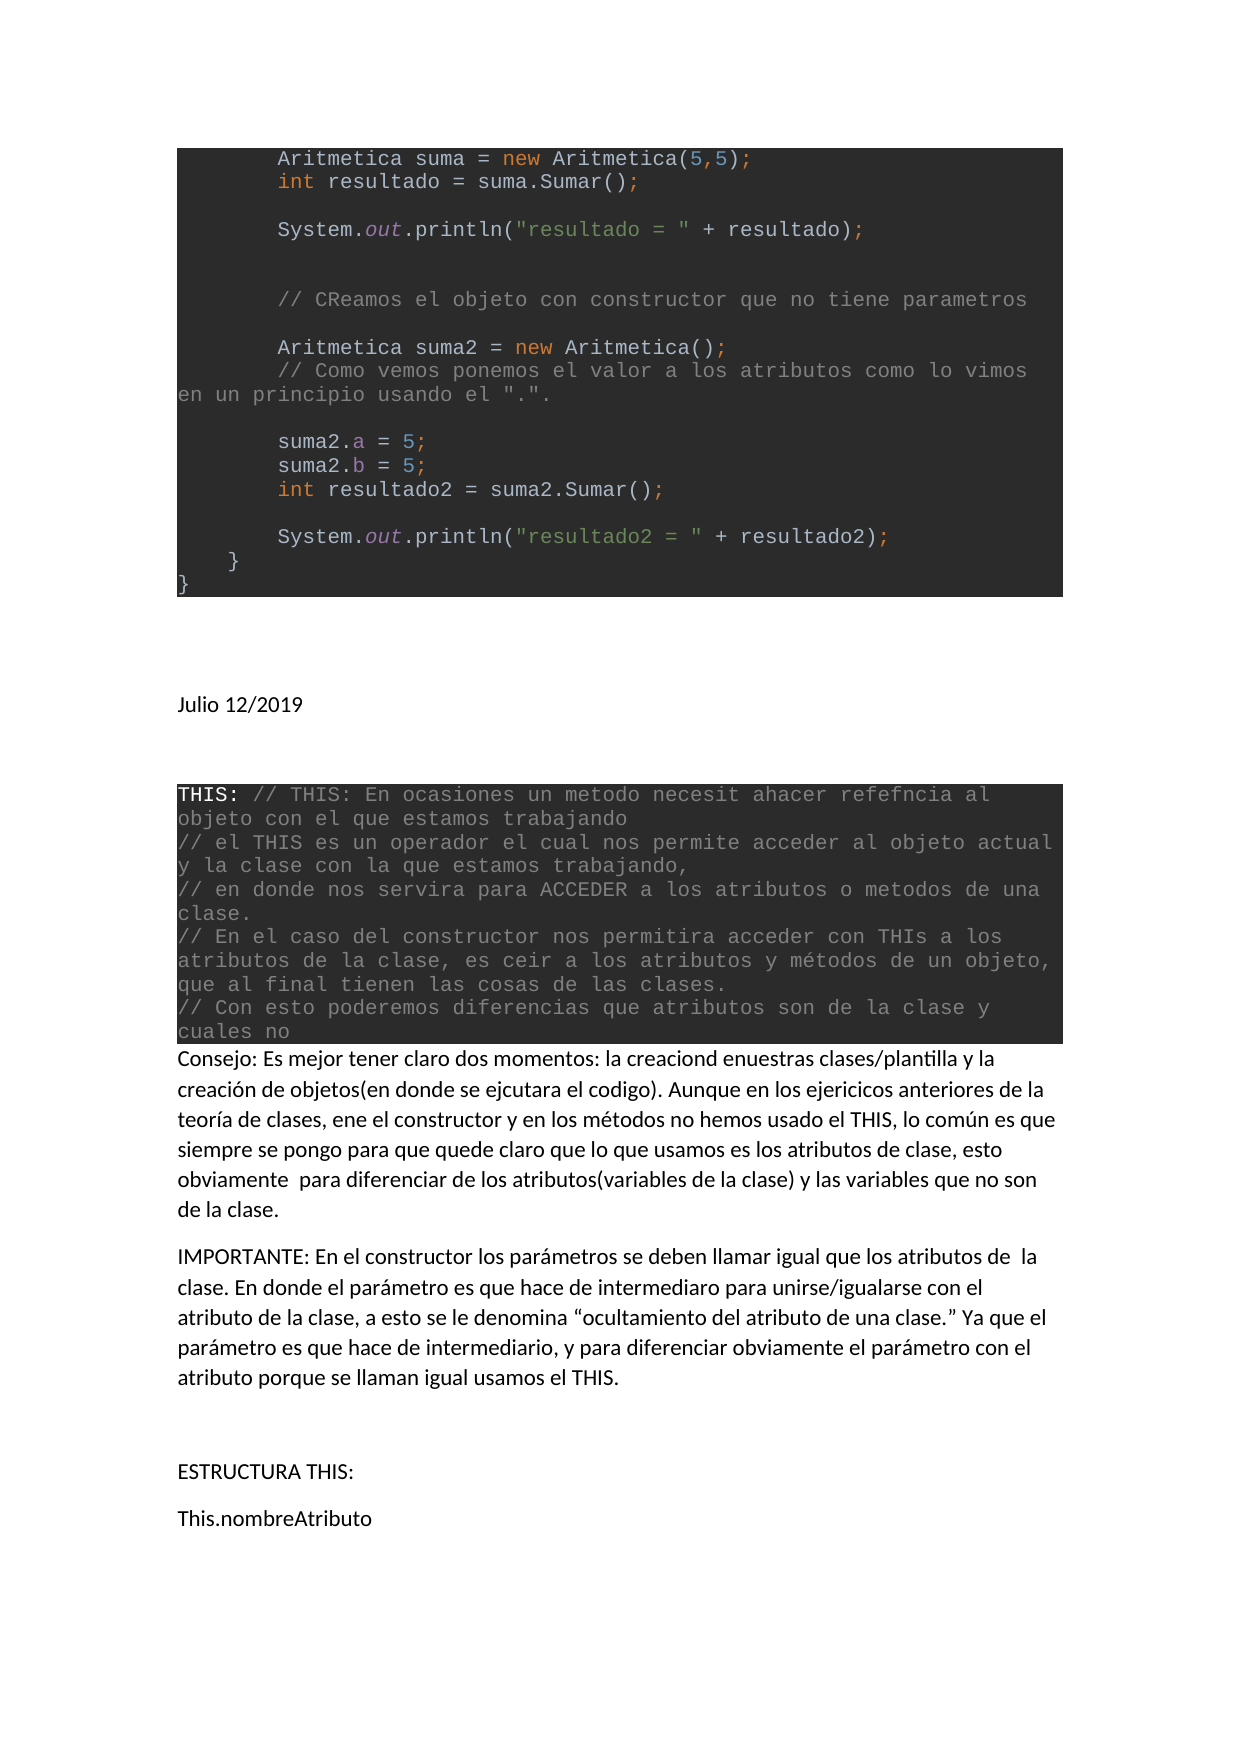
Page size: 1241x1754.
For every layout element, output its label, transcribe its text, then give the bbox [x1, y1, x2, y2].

text IMPORTANTE: En el constructor los parámetros se deben llamar igual que los atributos de la clase. En donde el parámetro es que hace de intermediaro para unirse/igualarse con el atributo de la clase, a esto se le denomina “ocultamiento del atributo de una clase.” Ya que el parámetro es que hace de intermediario, y para diferenciar obviamente el parámetro con el atributo porque se llaman igual usamos el THIS. [177, 1242, 1063, 1391]
text ESTRUCTURA THIS: [177, 1457, 1063, 1485]
text Consejo: Es mejor tener claro dos momentos: la creaciond enuestras clases/plantilla y la creación de objetos(en donde se ejcutara el codigo). Aunque en los ejericicos anteriores de la teoría de clases, ene el constructor y en los métodos no hemos usado el THIS, lo común es que siempre se pongo para que quede claro que lo que usamos es los atributos de clase, esto obviamente para diferenciar de los atributos(variables de la clase) y las variables que no son de la clase. [177, 1044, 1063, 1223]
text Aritmetica suma = new Aritmetica(5,5); int resultado = suma.Sumar(); System.out.println("resultado = " + resultado); // CReamos el objeto con constructor que no tiene parametros Aritmetica suma2 = new Aritmetica(); // Como vemos ponemos el valor a los atributos como lo vimos en un principio usando el ".". suma2.a = 5; suma2.b = 5; int resultado2 = suma2.Sumar(); System.out.println("resultado2 = " + resultado2); } } [177, 148, 1063, 597]
text THIS: // THIS: En ocasiones un metodo necesit ahacer refefncia al objeto con el que estamos trabajando // el THIS es un operador el cual nos permite acceder al objeto actual y la clase con la que estamos trabajando, // en donde nos servira para ACCEDER a los atributos o metodos de una clase. // En el caso del constructor nos permitira acceder con THIs a los atributos de la clase, es ceir a los atributos y métodos de un objeto, que al final tienen las cosas de las clases. // Con esto poderemos diferencias que atributos son de la clase y cuales no [177, 784, 1063, 1044]
text Julio 12/2019 [177, 691, 1063, 719]
text This.nombreAtributo [177, 1504, 1063, 1532]
